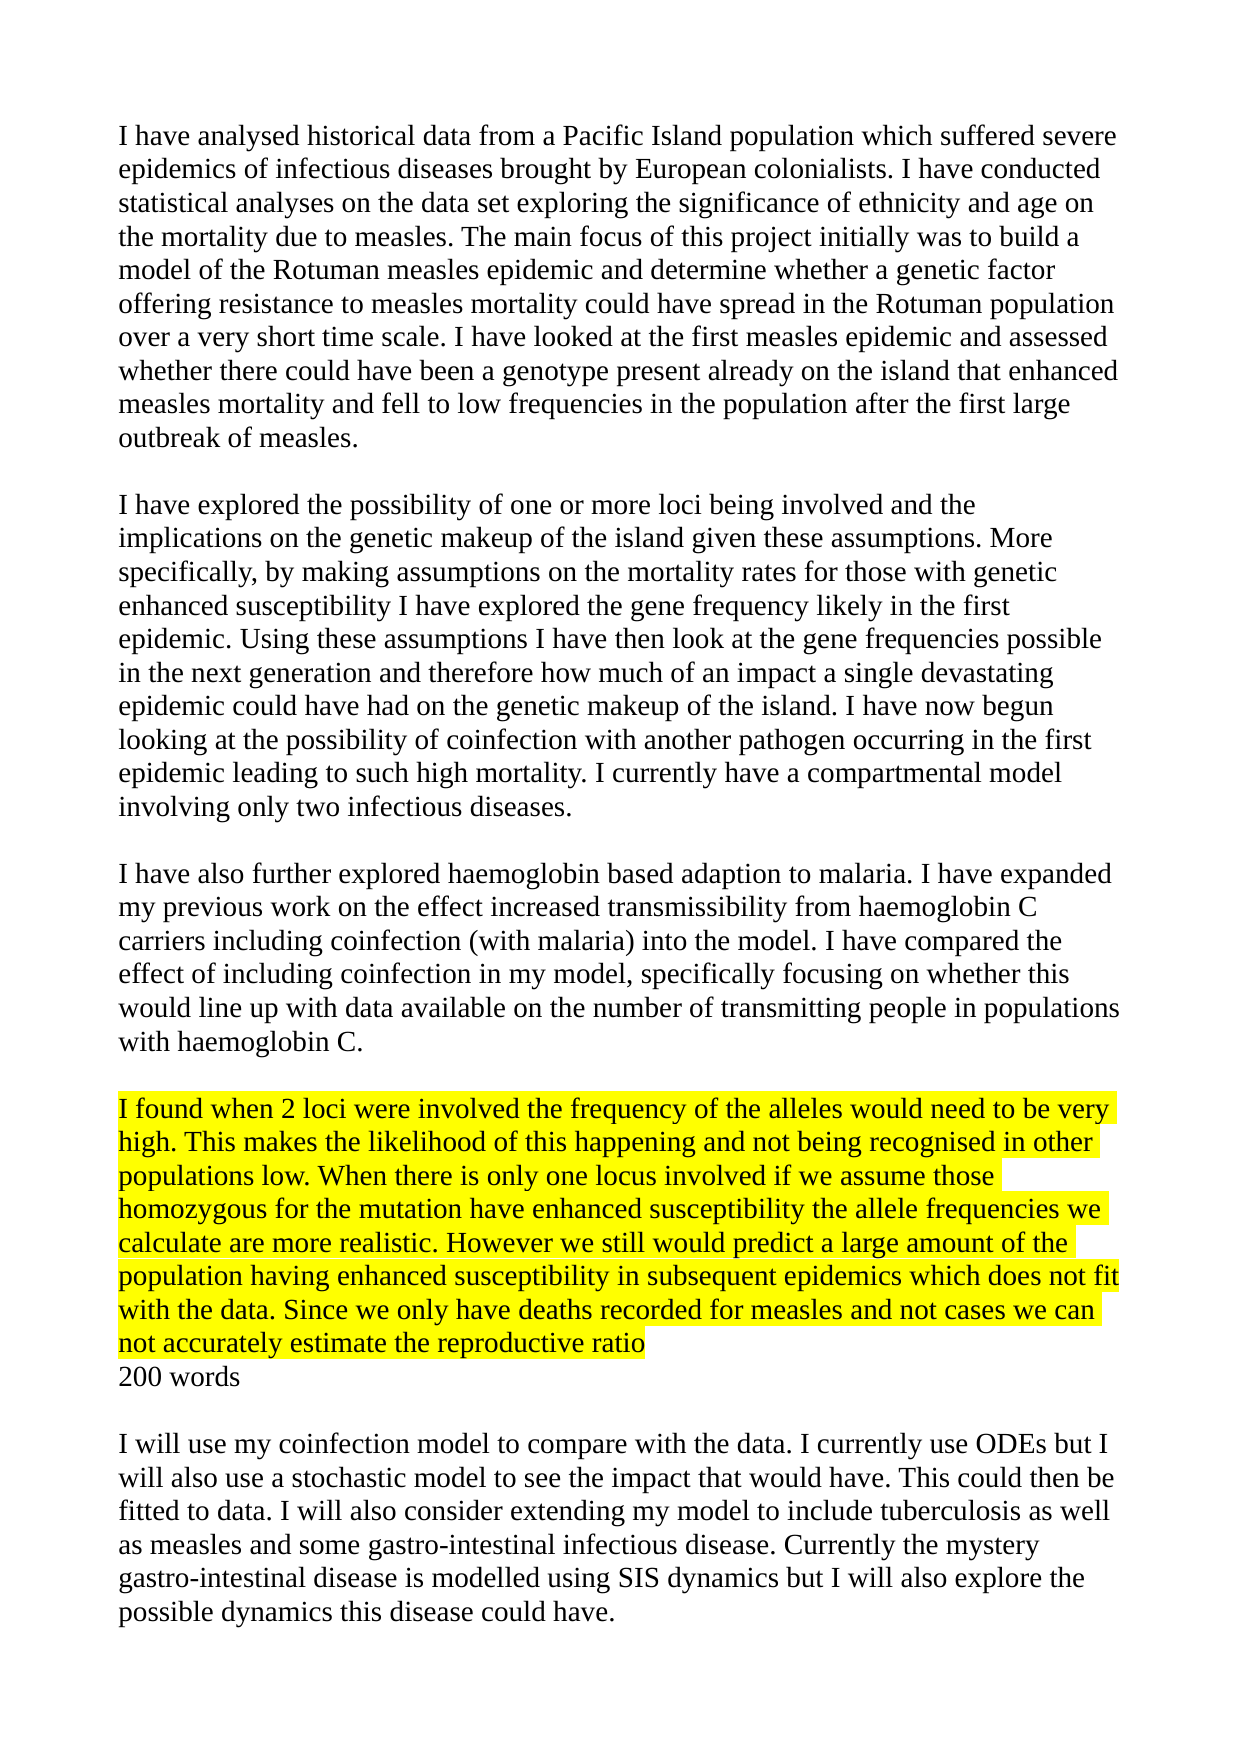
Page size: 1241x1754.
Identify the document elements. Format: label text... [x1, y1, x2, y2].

text I found when 2 loci were involved the frequency of the alleles would need to be very high. This makes the likelihood of this happening and not being recognised in other populations low. When there is only one locus involved if we assume those homozygous for the mutation have enhanced susceptibility the allele frequencies we calculate are more realistic. However we still would predict a large amount of the population having enhanced susceptibility in subsequent epidemics which does not fit with the data. Since we only have deaths recorded for measles and not cases we can not accurately estimate the reproductive ratio [118, 1091, 1122, 1359]
text I have also further explored haemoglobin based adaption to malaria. I have expanded my previous work on the effect increased transmissibility from haemoglobin C carriers including coinfection (with malaria) into the model. I have compared the effect of including coinfection in my model, specifically focusing on whether this would line up with data available on the number of transmitting people in populations with haemoglobin C. [118, 856, 1122, 1057]
text I have analysed historical data from a Pacific Island population which suffered severe epidemics of infectious diseases brought by European colonialists. I have conducted statistical analyses on the data set exploring the significance of ethnicity and age on the mortality due to measles. The main focus of this project initially was to build a model of the Rotuman measles epidemic and determine whether a genetic factor offering resistance to measles mortality could have spread in the Rotuman population over a very short time scale. I have looked at the first measles epidemic and assessed whether there could have been a genotype present already on the island that enhanced measles mortality and fell to low frequencies in the population after the first large outbreak of measles. [118, 118, 1122, 453]
text 200 words [118, 1359, 1122, 1393]
text I will use my coinfection model to compare with the data. I currently use ODEs but I will also use a stochastic model to see the impact that would have. This could then be fitted to data. I will also consider extending my model to include tuberculosis as well as measles and some gastro-intestinal infectious disease. Currently the mystery gastro-intestinal disease is modelled using SIS dynamics but I will also explore the possible dynamics this disease could have. [118, 1426, 1122, 1627]
text I have explored the possibility of one or more loci being involved and the implications on the genetic makeup of the island given these assumptions. More specifically, by making assumptions on the mortality rates for those with genetic enhanced susceptibility I have explored the gene frequency likely in the first epidemic. Using these assumptions I have then look at the gene frequencies possible in the next generation and therefore how much of an impact a single devastating epidemic could have had on the genetic makeup of the island. I have now begun looking at the possibility of coinfection with another pathogen occurring in the first epidemic leading to such high mortality. I currently have a compartmental model involving only two infectious diseases. [118, 487, 1122, 822]
